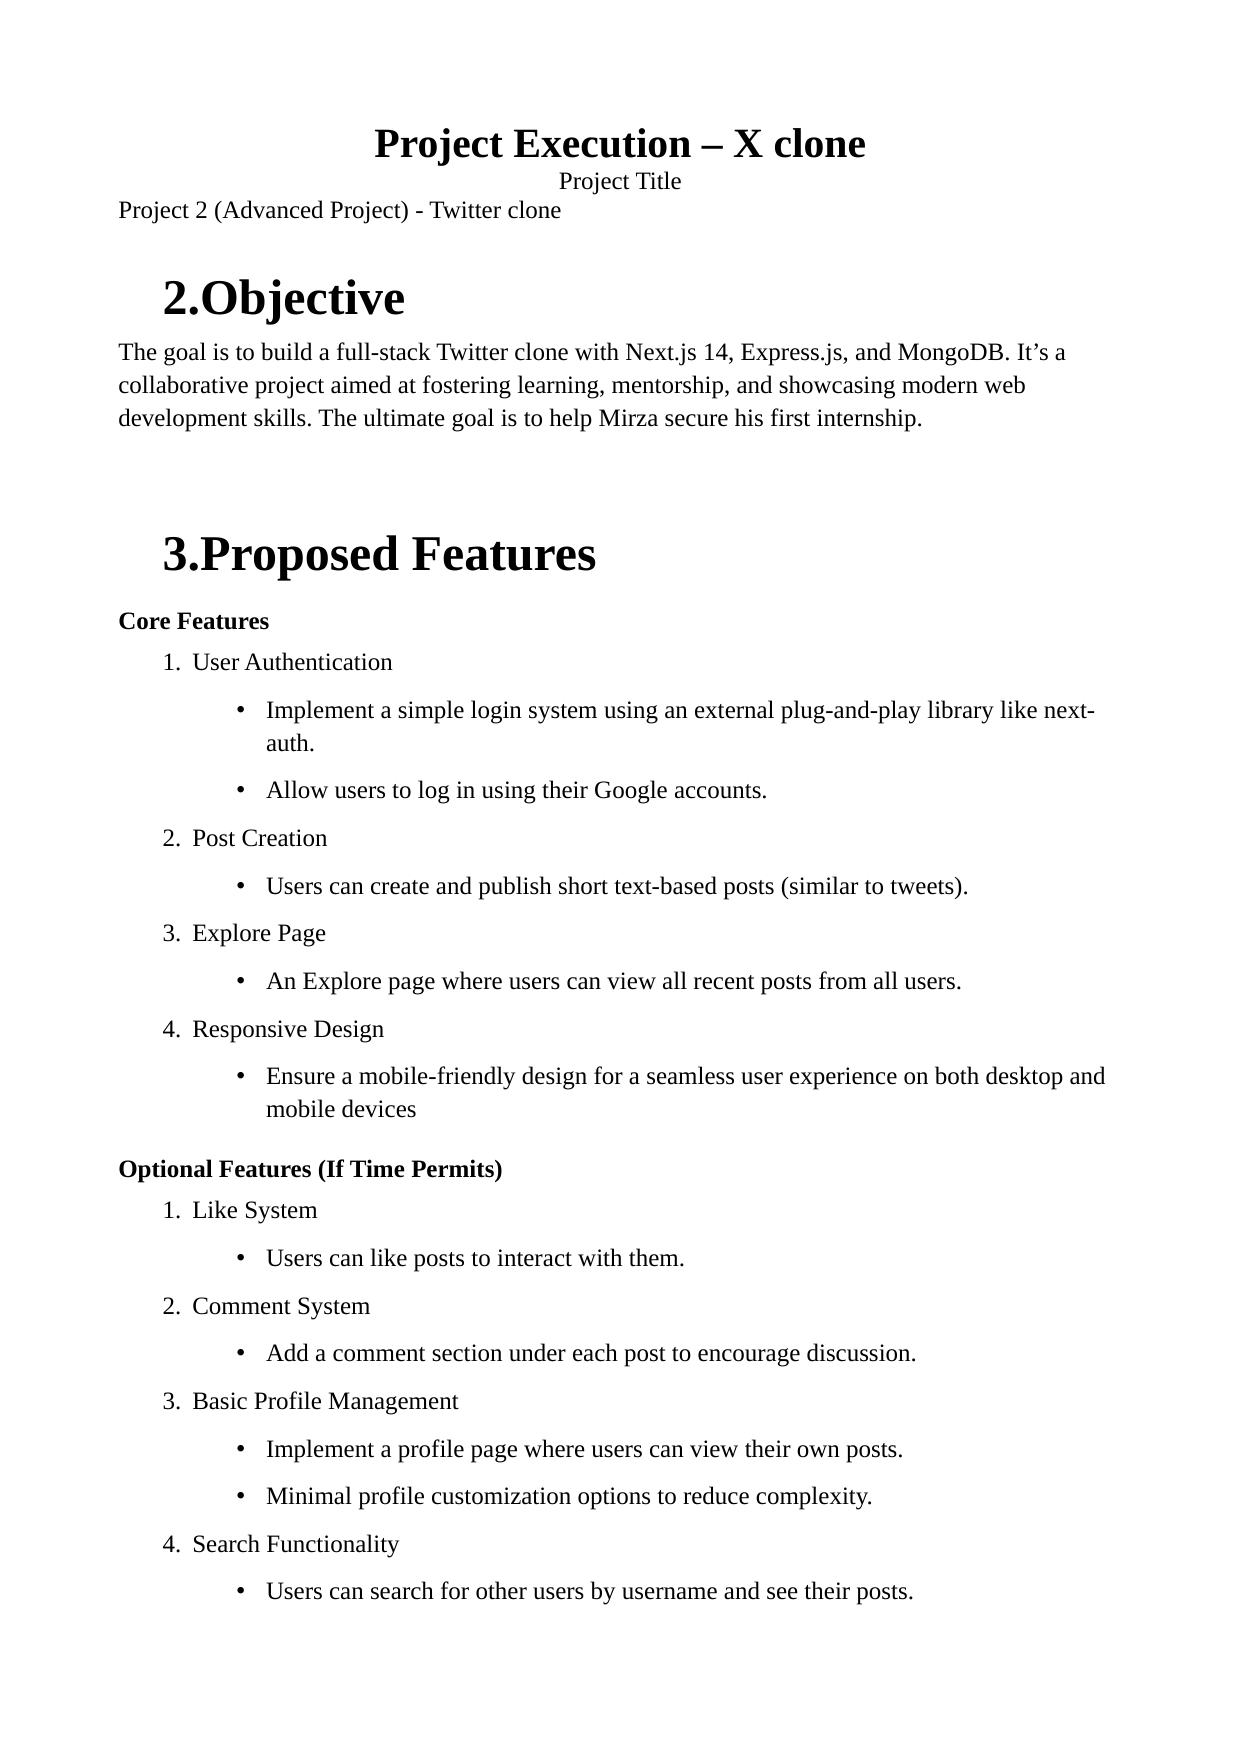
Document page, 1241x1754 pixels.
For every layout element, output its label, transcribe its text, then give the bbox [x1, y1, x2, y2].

list Add a comment section under each post to encourage discussion. [236, 1338, 1122, 1367]
list Like System [162, 1196, 1122, 1224]
list Basic Profile Management [162, 1386, 1122, 1415]
list User Authentication [162, 647, 1122, 676]
subtitle Proposed Features [162, 524, 1122, 581]
subtitle Optional Features (If Time Permits) [118, 1154, 1122, 1183]
list Implement a profile page where users can view their own posts. [236, 1434, 1122, 1462]
list Implement a simple login system using an external plug-and-play library like next-auth. [236, 695, 1122, 757]
list An Explore page where users can view all recent posts from all users. [236, 966, 1122, 995]
subtitle Core Features [118, 606, 1122, 635]
list Allow users to log in using their Google accounts. [236, 776, 1122, 804]
subtitle Objective [162, 267, 1122, 325]
list Explore Page [162, 918, 1122, 947]
text Project Execution – X clone Project Title [118, 118, 1122, 195]
list Users can create and publish short text-based posts (similar to tweets). [236, 871, 1122, 899]
list Search Functionality [162, 1529, 1122, 1558]
text The goal is to build a full-stack Twitter clone with Next.js 14, Express.js, and MongoDB. It’s a collaborative project aimed at fostering learning, mentorship, and showcasing modern web development skills. The ultimate goal is to help Mirza secure his first internship. [118, 337, 1122, 432]
list Minimal profile customization options to reduce complexity. [236, 1481, 1122, 1510]
list Users can search for other users by username and see their posts. [236, 1576, 1122, 1605]
list Ensure a mobile-friendly design for a seamless user experience on both desktop and mobile devices [236, 1061, 1122, 1123]
list Comment System [162, 1291, 1122, 1319]
list Responsive Design [162, 1014, 1122, 1042]
list Post Creation [162, 823, 1122, 852]
list Users can like posts to interact with them. [236, 1243, 1122, 1272]
text Project 2 (Advanced Project) - Twitter clone [118, 195, 1122, 223]
